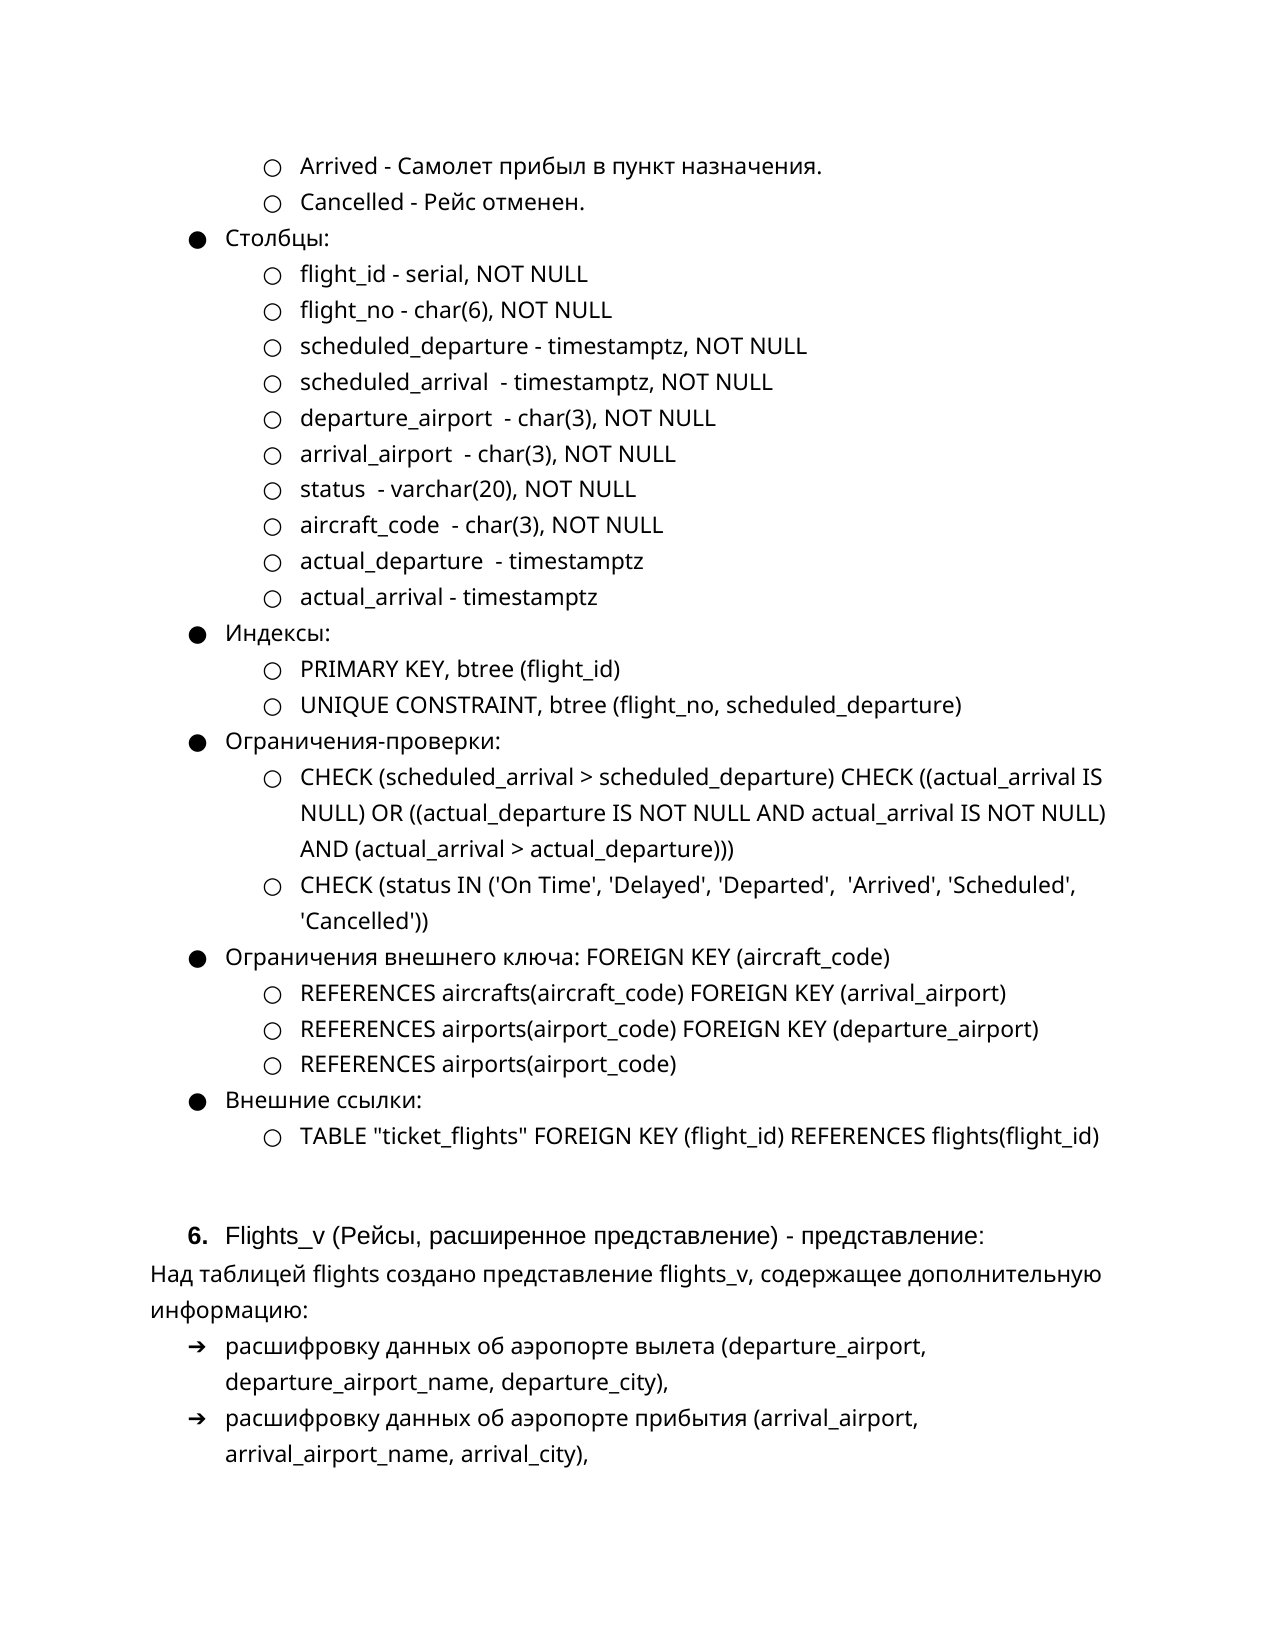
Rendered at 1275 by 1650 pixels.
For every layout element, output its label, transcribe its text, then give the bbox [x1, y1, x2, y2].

list TABLE "ticket_flights" FOREIGN KEY (flight_id) REFERENCES flights(flight_id) [262, 1120, 1125, 1152]
list actual_departure - timestamptz [262, 545, 1125, 577]
list PRIMARY KEY, btree (flight_id) [262, 653, 1125, 684]
list Ограничения-проверки: [187, 725, 1125, 756]
list Ограничения внешнего ключа: FOREIGN KEY (aircraft_code) [187, 941, 1125, 972]
list arrival_airport - char(3), NOT NULL [262, 437, 1125, 469]
list REFERENCES airports(airport_code) [262, 1048, 1125, 1080]
text Над таблицей flights создано представление flights_v, содержащее дополнительную информацию: [150, 1258, 1125, 1326]
list REFERENCES airports(airport_code) FOREIGN KEY (departure_airport) [262, 1012, 1125, 1044]
list Столбцы: [187, 222, 1125, 253]
list Внешние ссылки: [187, 1084, 1125, 1116]
list aircraft_code - char(3), NOT NULL [262, 509, 1125, 541]
list status - varchar(20), NOT NULL [262, 473, 1125, 505]
list flight_id - serial, NOT NULL [262, 258, 1125, 289]
list scheduled_departure - timestamptz, NOT NULL [262, 330, 1125, 361]
subtitle Flights_v (Рейсы, расширенное представление) - представление: [187, 1221, 1125, 1250]
list CHECK (scheduled_arrival > scheduled_departure) CHECK ((actual_arrival IS NULL) OR ((actual_departure IS NOT NULL AND actual_arrival IS NOT NULL) AND (actual_arrival > actual_departure))) [262, 761, 1125, 864]
list scheduled_arrival - timestamptz, NOT NULL [262, 366, 1125, 397]
list расшифровку данных об аэропорте прибытия (arrival_airport, arrival_airport_name, arrival_city), [187, 1402, 1125, 1469]
list REFERENCES aircrafts(aircraft_code) FOREIGN KEY (arrival_airport) [262, 977, 1125, 1008]
list расшифровку данных об аэропорте вылета (departure_airport, departure_airport_name, departure_city), [187, 1330, 1125, 1397]
list UNIQUE CONSTRAINT, btree (flight_no, scheduled_departure) [262, 689, 1125, 720]
list flight_no - char(6), NOT NULL [262, 294, 1125, 325]
list departure_airport - char(3), NOT NULL [262, 402, 1125, 433]
list CHECK (status IN ('On Time', 'Delayed', 'Departed', 'Arrived', 'Scheduled', 'Cancelled')) [262, 869, 1125, 936]
list Индексы: [187, 617, 1125, 648]
list Cancelled - Рейс отменен. [262, 186, 1125, 217]
list actual_arrival - timestamptz [262, 581, 1125, 612]
list Arrived - Самолет прибыл в пункт назначения. [262, 150, 1125, 181]
